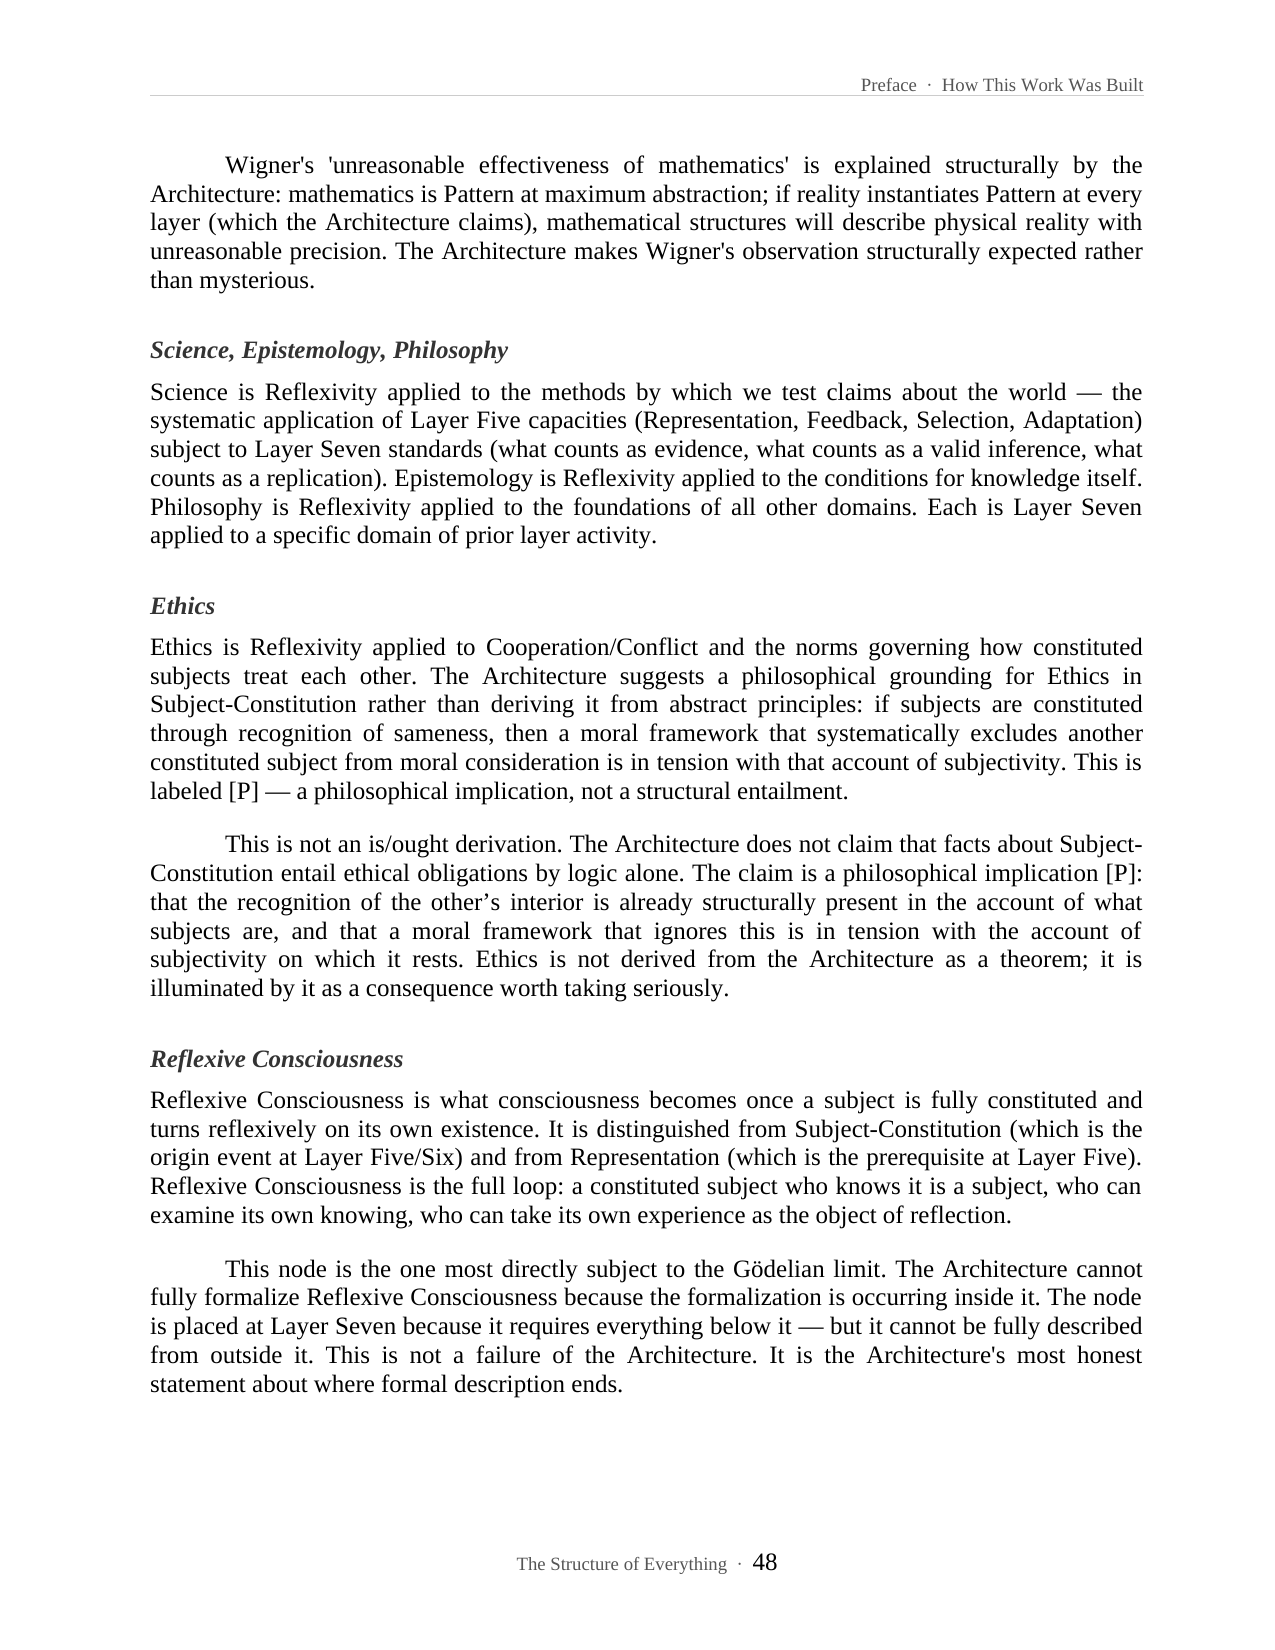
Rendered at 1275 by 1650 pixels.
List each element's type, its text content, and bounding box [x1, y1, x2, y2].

text Ethics is Reflexivity applied to Cooperation/Conflict and the norms governing how constituted subjects treat each other. The Architecture suggests a philosophical grounding for Ethics in Subject-Constitution rather than deriving it from abstract principles: if subjects are constituted through recognition of sameness, then a moral framework that systematically excludes another constituted subject from moral consideration is in tension with that account of subjectivity. This is labeled [P] — a philosophical implication, not a structural entailment. [150, 632, 1144, 804]
text This is not an is/ought derivation. The Architecture does not claim that facts about Subject-Constitution entail ethical obligations by logic alone. The claim is a philosophical implication [P]: that the recognition of the other’s interior is already structurally present in the account of what subjects are, and that a moral framework that ignores this is in tension with the account of subjectivity on which it rests. Ethics is not derived from the Architecture as a theorem; it is illuminated by it as a consequence worth taking seriously. [150, 829, 1144, 1002]
text Reflexive Consciousness is what consciousness becomes once a subject is fully constituted and turns reflexively on its own existence. It is distinguished from Subject-Constitution (which is the origin event at Layer Five/Six) and from Representation (which is the prerequisite at Layer Five). Reflexive Consciousness is the full loop: a constituted subject who knows it is a subject, who can examine its own knowing, who can take its own experience as the object of reflection. [150, 1085, 1144, 1229]
text Science is Reflexivity applied to the methods by which we test claims about the world — the systematic application of Layer Five capacities (Representation, Feedback, Selection, Adaptation) subject to Layer Seven standards (what counts as evidence, what counts as a valid inference, what counts as a replication). Epistemology is Reflexivity applied to the conditions for knowledge itself. Philosophy is Reflexivity applied to the foundations of all other domains. Each is Layer Seven applied to a specific domain of prior layer activity. [150, 377, 1144, 549]
subtitle Reflexive Consciousness [150, 1044, 1144, 1072]
text Wigner's 'unreasonable effectiveness of mathematics' is explained structurally by the Architecture: mathematics is Pattern at maximum abstraction; if reality instantiates Pattern at every layer (which the Architecture claims), mathematical structures will describe physical reality with unreasonable precision. The Architecture makes Wigner's observation structurally expected rather than mysterious. [150, 150, 1144, 294]
subtitle Ethics [150, 591, 1144, 619]
text This node is the one most directly subject to the Gödelian limit. The Architecture cannot fully formalize Reflexive Consciousness because the formalization is occurring inside it. The node is placed at Layer Seven because it requires everything below it — but it cannot be fully described from outside it. This is not a failure of the Architecture. It is the Architecture's most honest statement about where formal description ends. [150, 1254, 1144, 1397]
subtitle Science, Epistemology, Philosophy [150, 335, 1144, 364]
